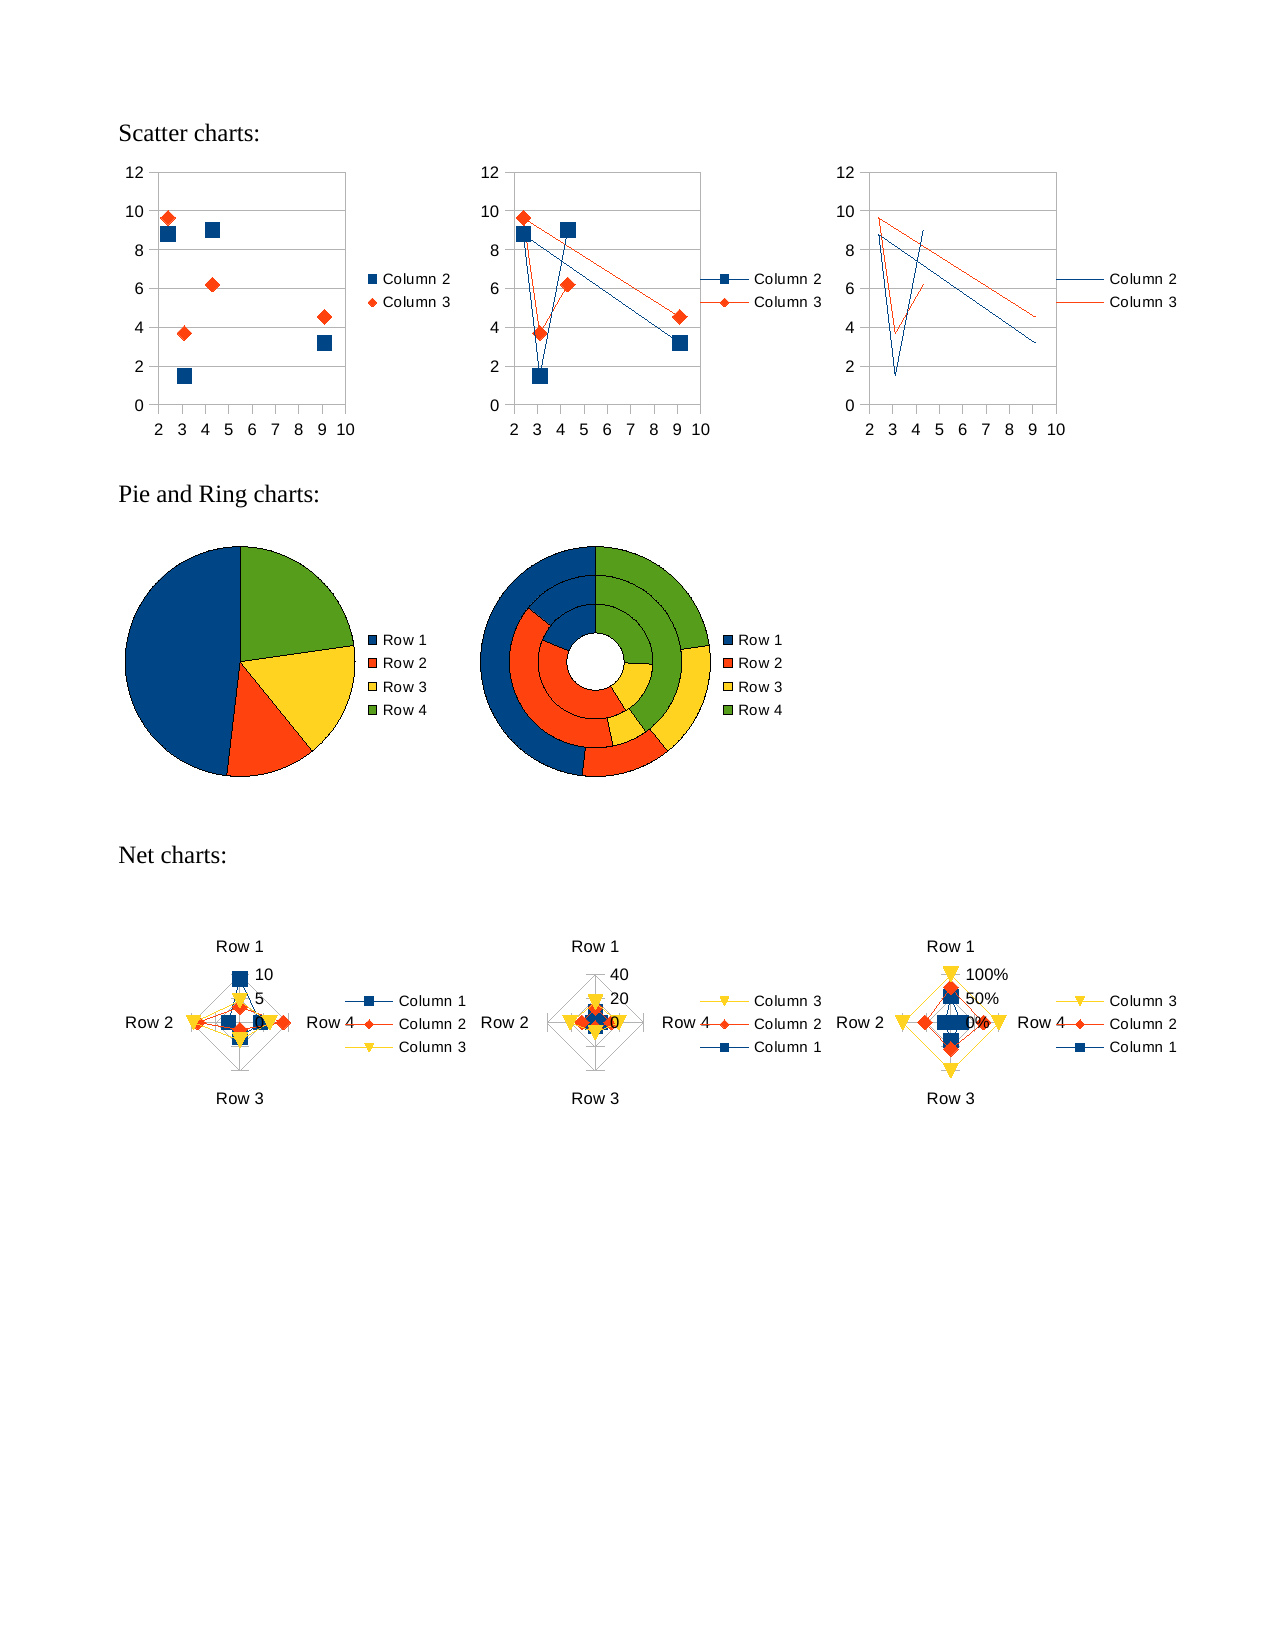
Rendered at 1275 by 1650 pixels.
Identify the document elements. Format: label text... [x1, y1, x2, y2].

text Pie and Ring charts: [118, 479, 1157, 508]
text Net charts: [118, 840, 1157, 869]
text Scatter charts: [118, 118, 1157, 147]
